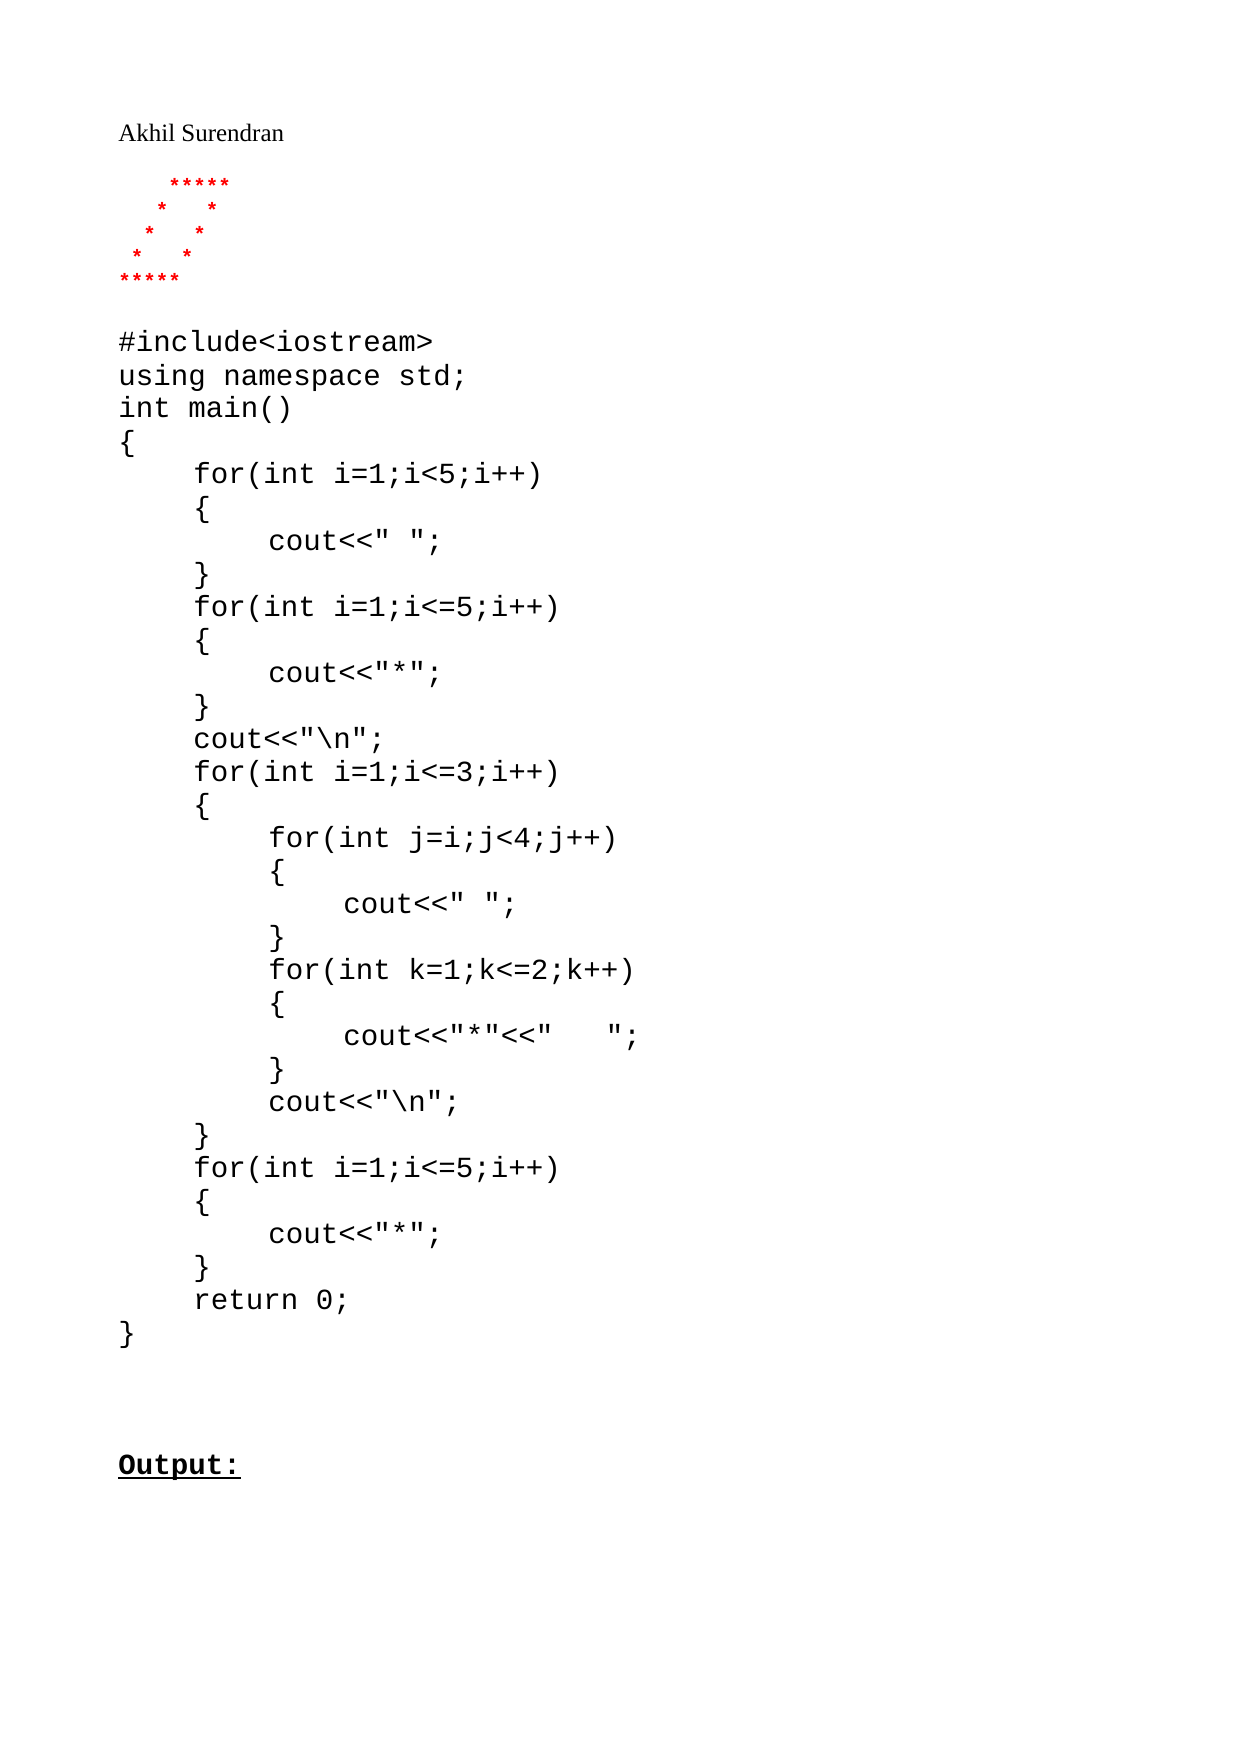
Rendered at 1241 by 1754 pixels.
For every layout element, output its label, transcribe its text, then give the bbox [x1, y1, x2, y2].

text using namespace std; [118, 361, 1122, 394]
text for(int i=1;i<=5;i++) [118, 592, 1122, 625]
text { [118, 493, 1122, 526]
text ***** [118, 271, 1122, 294]
text cout<<"\n"; [118, 724, 1122, 757]
text } [118, 1252, 1122, 1285]
text for(int i=1;i<=5;i++) [118, 1153, 1122, 1186]
text int main() [118, 394, 1122, 427]
text return 0; [118, 1285, 1122, 1318]
text { [118, 790, 1122, 823]
text cout<<"*"; [118, 1219, 1122, 1252]
text } [118, 691, 1122, 724]
text * * [118, 224, 1122, 247]
text ***** [118, 176, 1122, 200]
text * * [118, 247, 1122, 271]
text } [118, 559, 1122, 592]
text for(int i=1;i<=3;i++) [118, 757, 1122, 790]
text cout<<" "; [118, 526, 1122, 559]
text } [118, 1318, 1122, 1351]
text cout<<"*"<<" "; [118, 1021, 1122, 1054]
text { [118, 1186, 1122, 1219]
text for(int i=1;i<5;i++) [118, 460, 1122, 493]
text { [118, 856, 1122, 889]
text } [118, 922, 1122, 955]
text { [118, 625, 1122, 658]
text cout<<"*"; [118, 658, 1122, 691]
text for(int k=1;k<=2;k++) [118, 955, 1122, 988]
text } [118, 1120, 1122, 1153]
text #include<iostream> [118, 328, 1122, 361]
text cout<<" "; [118, 889, 1122, 922]
text { [118, 988, 1122, 1021]
text { [118, 427, 1122, 460]
text cout<<"\n"; [118, 1087, 1122, 1120]
text * * [118, 200, 1122, 224]
text } [118, 1054, 1122, 1087]
text Output: [118, 1450, 1122, 1483]
text for(int j=i;j<4;j++) [118, 823, 1122, 856]
